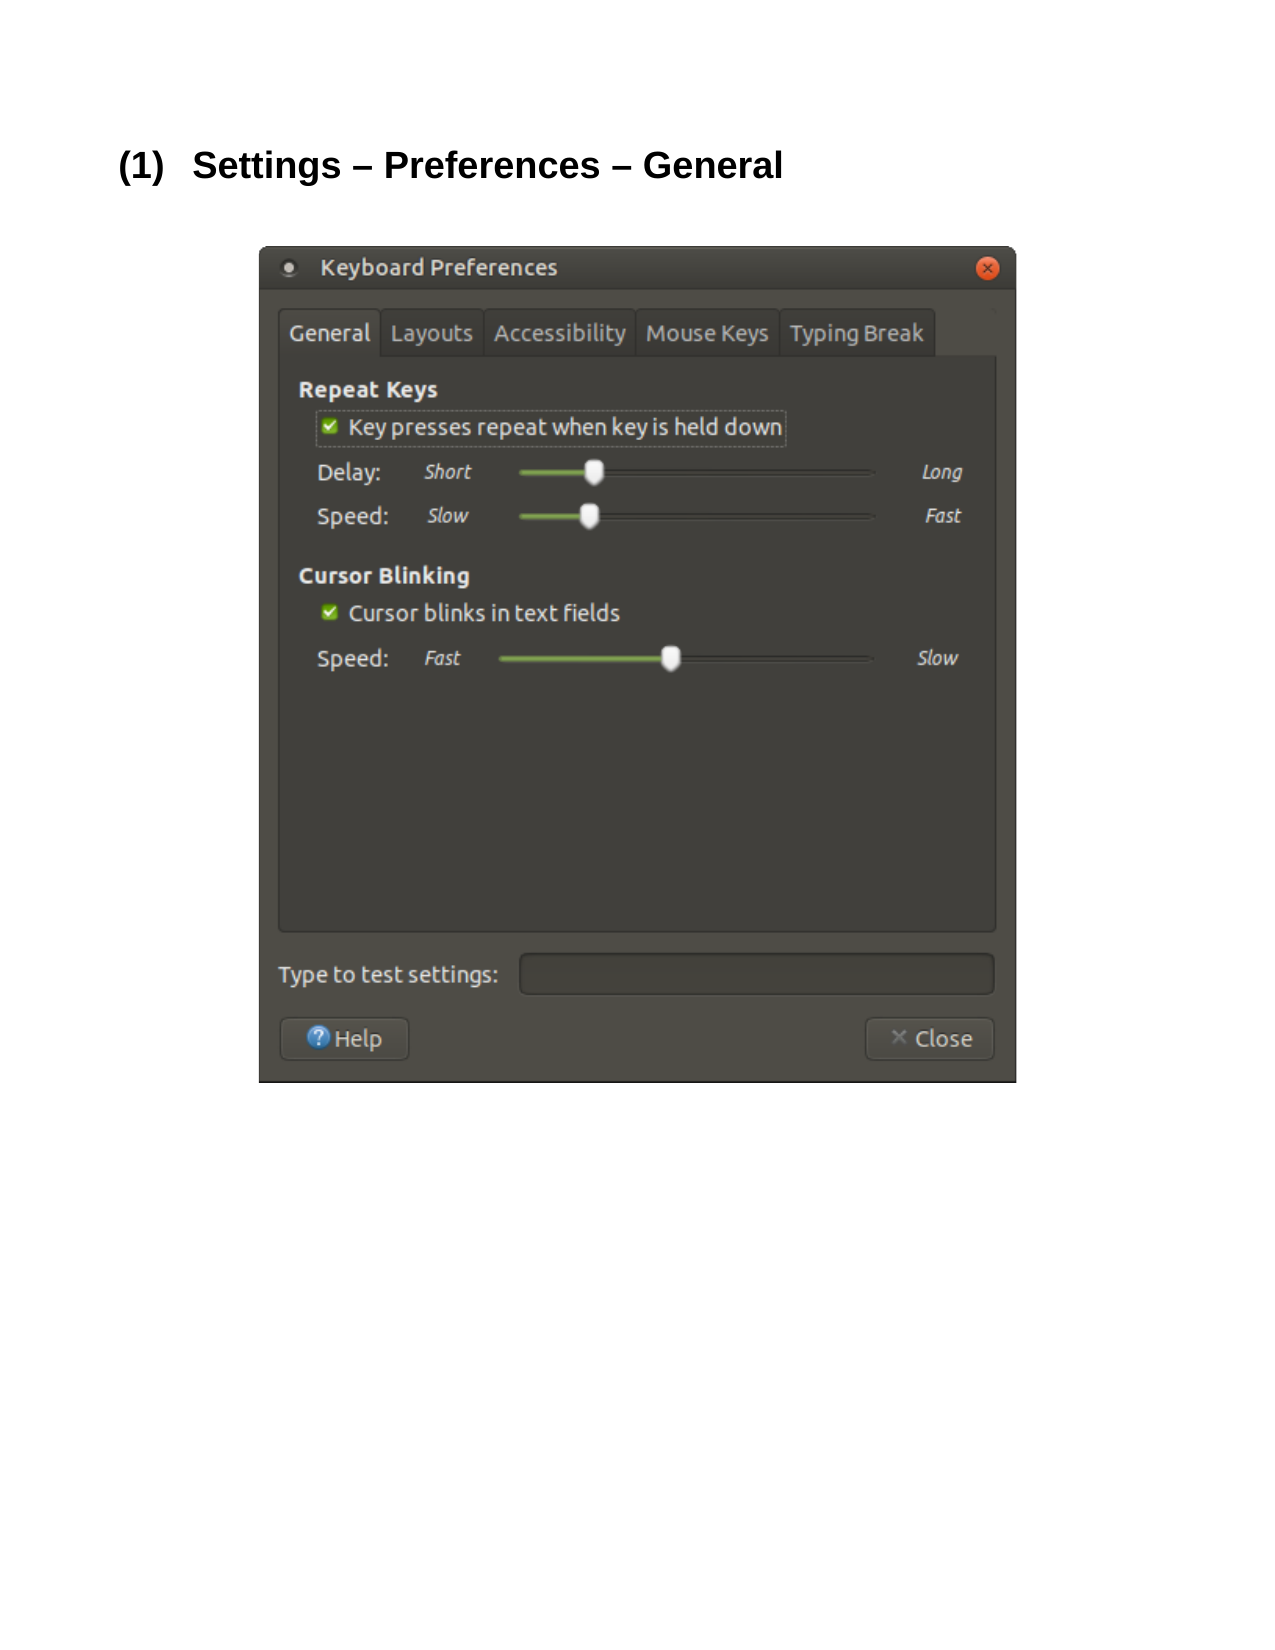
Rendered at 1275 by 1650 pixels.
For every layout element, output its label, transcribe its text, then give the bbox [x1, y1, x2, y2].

picture [258, 246, 1017, 1083]
subtitle Settings – Preferences – General [118, 143, 1157, 187]
